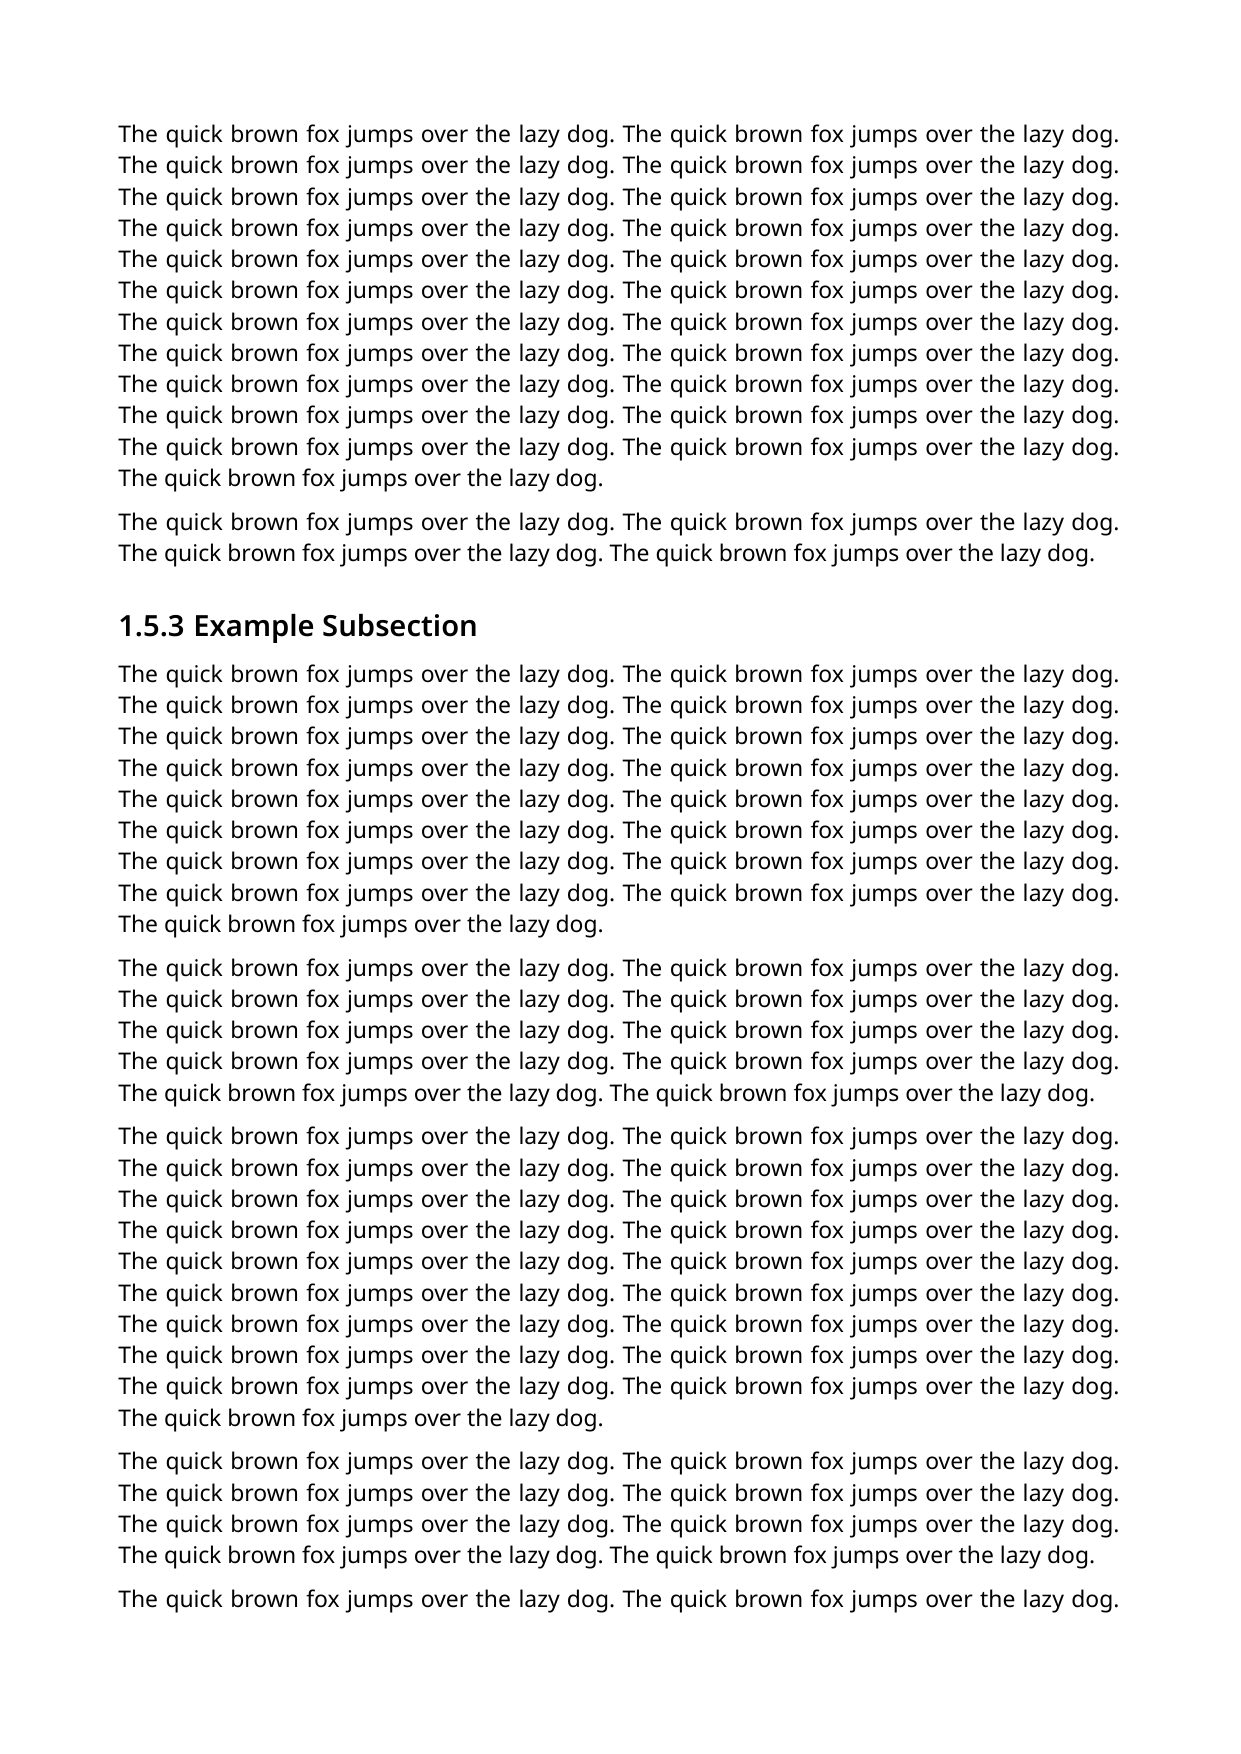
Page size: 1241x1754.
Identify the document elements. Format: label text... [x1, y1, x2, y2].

text The quick brown fox jumps over the lazy dog. The quick brown fox jumps over the lazy dog. The quick brown fox jumps over the lazy dog. The quick brown fox jumps over the lazy dog. The quick brown fox jumps over the lazy dog. The quick brown fox jumps over the lazy dog. The quick brown fox jumps over the lazy dog. The quick brown fox jumps over the lazy dog. The quick brown fox jumps over the lazy dog. The quick brown fox jumps over the lazy dog. The quick brown fox jumps over the lazy dog. The quick brown fox jumps over the lazy dog. The quick brown fox jumps over the lazy dog. The quick brown fox jumps over the lazy dog. The quick brown fox jumps over the lazy dog. The quick brown fox jumps over the lazy dog. The quick brown fox jumps over the lazy dog. The quick brown fox jumps over the lazy dog. The quick brown fox jumps over the lazy dog. The quick brown fox jumps over the lazy dog. The quick brown fox jumps over the lazy dog. The quick brown fox jumps over the lazy dog. The quick brown fox jumps over the lazy dog. [118, 118, 1122, 493]
text The quick brown fox jumps over the lazy dog. The quick brown fox jumps over the lazy dog. The quick brown fox jumps over the lazy dog. The quick brown fox jumps over the lazy dog. The quick brown fox jumps over the lazy dog. The quick brown fox jumps over the lazy dog. The quick brown fox jumps over the lazy dog. The quick brown fox jumps over the lazy dog. [118, 1445, 1122, 1570]
text The quick brown fox jumps over the lazy dog. The quick brown fox jumps over the lazy dog. The quick brown fox jumps over the lazy dog. The quick brown fox jumps over the lazy dog. The quick brown fox jumps over the lazy dog. The quick brown fox jumps over the lazy dog. The quick brown fox jumps over the lazy dog. The quick brown fox jumps over the lazy dog. The quick brown fox jumps over the lazy dog. The quick brown fox jumps over the lazy dog. The quick brown fox jumps over the lazy dog. The quick brown fox jumps over the lazy dog. The quick brown fox jumps over the lazy dog. The quick brown fox jumps over the lazy dog. The quick brown fox jumps over the lazy dog. The quick brown fox jumps over the lazy dog. The quick brown fox jumps over the lazy dog. The quick brown fox jumps over the lazy dog. The quick brown fox jumps over the lazy dog. [118, 1120, 1122, 1433]
text The quick brown fox jumps over the lazy dog. The quick brown fox jumps over the lazy dog. The quick brown fox jumps over the lazy dog. The quick brown fox jumps over the lazy dog. The quick brown fox jumps over the lazy dog. The quick brown fox jumps over the lazy dog. The quick brown fox jumps over the lazy dog. The quick brown fox jumps over the lazy dog. The quick brown fox jumps over the lazy dog. The quick brown fox jumps over the lazy dog. The quick brown fox jumps over the lazy dog. The quick brown fox jumps over the lazy dog. The quick brown fox jumps over the lazy dog. The quick brown fox jumps over the lazy dog. The quick brown fox jumps over the lazy dog. The quick brown fox jumps over the lazy dog. The quick brown fox jumps over the lazy dog. [118, 658, 1122, 939]
text The quick brown fox jumps over the lazy dog. The quick brown fox jumps over the lazy dog. The quick brown fox jumps over the lazy dog. The quick brown fox jumps over the lazy dog. [118, 506, 1122, 568]
text The quick brown fox jumps over the lazy dog. The quick brown fox jumps over the lazy dog. [118, 1583, 1122, 1614]
text The quick brown fox jumps over the lazy dog. The quick brown fox jumps over the lazy dog. The quick brown fox jumps over the lazy dog. The quick brown fox jumps over the lazy dog. The quick brown fox jumps over the lazy dog. The quick brown fox jumps over the lazy dog. The quick brown fox jumps over the lazy dog. The quick brown fox jumps over the lazy dog. The quick brown fox jumps over the lazy dog. The quick brown fox jumps over the lazy dog. [118, 952, 1122, 1108]
subtitle Example Subsection [118, 606, 1122, 645]
